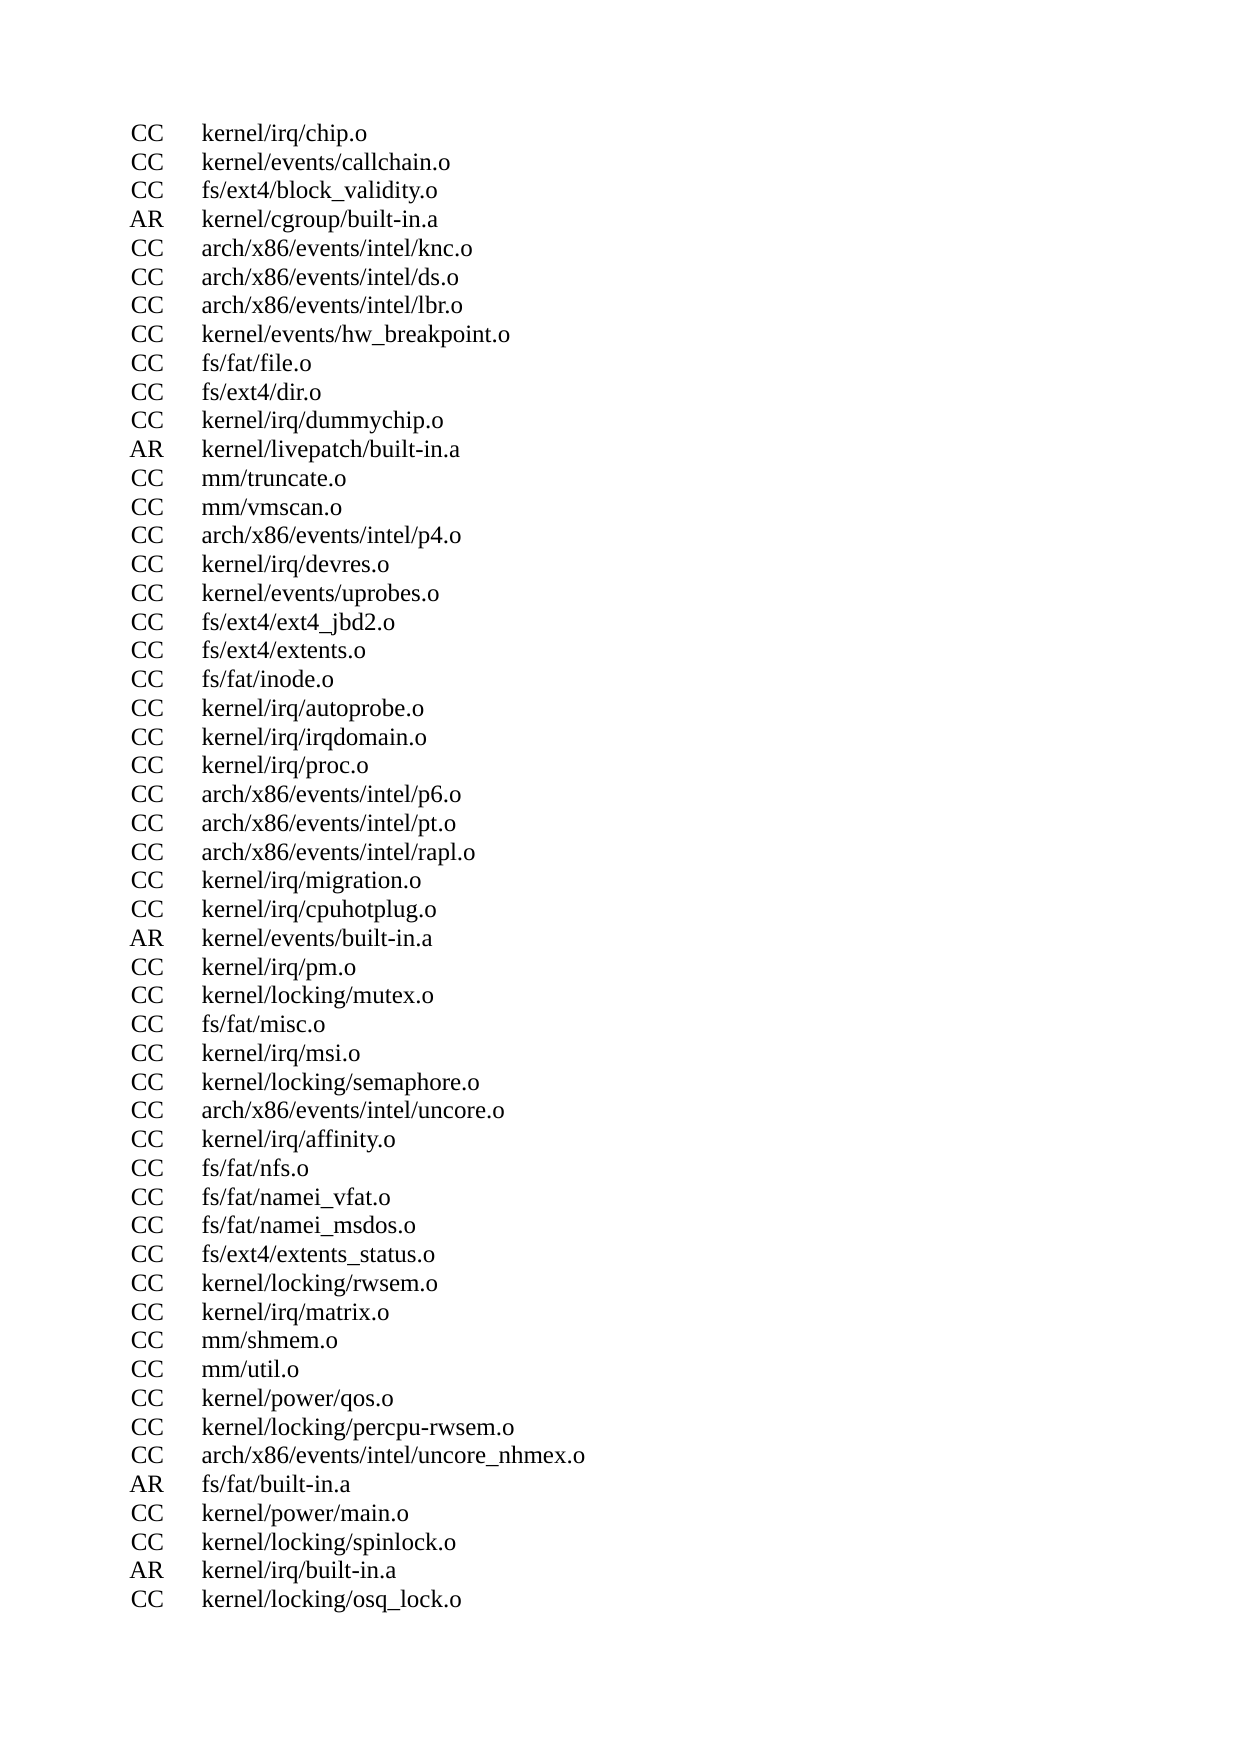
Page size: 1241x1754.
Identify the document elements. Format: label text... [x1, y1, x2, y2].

text CC kernel/irq/matrix.o [118, 1297, 1122, 1326]
text CC arch/x86/events/intel/ds.o [118, 262, 1122, 291]
text CC kernel/locking/osq_lock.o [118, 1584, 1122, 1613]
text CC kernel/irq/chip.o [118, 118, 1122, 147]
text CC kernel/power/qos.o [118, 1383, 1122, 1412]
text CC fs/ext4/block_validity.o [118, 176, 1122, 204]
text CC kernel/locking/rwsem.o [118, 1268, 1122, 1297]
text CC fs/ext4/dir.o [118, 377, 1122, 406]
text CC fs/ext4/ext4_jbd2.o [118, 607, 1122, 636]
text CC kernel/irq/dummychip.o [118, 406, 1122, 434]
text CC kernel/irq/migration.o [118, 866, 1122, 894]
text CC kernel/irq/pm.o [118, 952, 1122, 981]
text AR kernel/irq/built-in.a [118, 1556, 1122, 1584]
text CC kernel/irq/devres.o [118, 549, 1122, 578]
text CC fs/fat/file.o [118, 348, 1122, 377]
text CC kernel/locking/mutex.o [118, 981, 1122, 1009]
text CC fs/fat/nfs.o [118, 1153, 1122, 1182]
text CC fs/fat/misc.o [118, 1009, 1122, 1038]
text CC kernel/irq/cpuhotplug.o [118, 894, 1122, 923]
text CC arch/x86/events/intel/uncore.o [118, 1096, 1122, 1124]
text CC arch/x86/events/intel/uncore_nhmex.o [118, 1441, 1122, 1469]
text CC fs/fat/namei_vfat.o [118, 1182, 1122, 1211]
text CC fs/fat/namei_msdos.o [118, 1211, 1122, 1239]
text CC kernel/locking/semaphore.o [118, 1067, 1122, 1096]
text CC kernel/irq/msi.o [118, 1038, 1122, 1067]
text CC kernel/irq/proc.o [118, 751, 1122, 779]
text CC kernel/irq/affinity.o [118, 1124, 1122, 1153]
text CC arch/x86/events/intel/rapl.o [118, 837, 1122, 866]
text CC mm/truncate.o [118, 463, 1122, 492]
text AR kernel/livepatch/built-in.a [118, 434, 1122, 463]
text AR fs/fat/built-in.a [118, 1469, 1122, 1498]
text CC mm/shmem.o [118, 1326, 1122, 1354]
text CC fs/fat/inode.o [118, 664, 1122, 693]
text CC kernel/irq/autoprobe.o [118, 693, 1122, 722]
text CC mm/vmscan.o [118, 492, 1122, 521]
text CC kernel/irq/irqdomain.o [118, 722, 1122, 751]
text CC fs/ext4/extents_status.o [118, 1239, 1122, 1268]
text CC fs/ext4/extents.o [118, 636, 1122, 664]
text AR kernel/cgroup/built-in.a [118, 204, 1122, 233]
text CC arch/x86/events/intel/pt.o [118, 808, 1122, 837]
text CC mm/util.o [118, 1354, 1122, 1383]
text CC kernel/events/hw_breakpoint.o [118, 319, 1122, 348]
text CC kernel/events/uprobes.o [118, 578, 1122, 607]
text CC kernel/locking/percpu-rwsem.o [118, 1412, 1122, 1441]
text CC arch/x86/events/intel/knc.o [118, 233, 1122, 262]
text CC kernel/power/main.o [118, 1498, 1122, 1527]
text AR kernel/events/built-in.a [118, 923, 1122, 952]
text CC kernel/events/callchain.o [118, 147, 1122, 176]
text CC kernel/locking/spinlock.o [118, 1527, 1122, 1556]
text CC arch/x86/events/intel/p6.o [118, 779, 1122, 808]
text CC arch/x86/events/intel/p4.o [118, 521, 1122, 549]
text CC arch/x86/events/intel/lbr.o [118, 291, 1122, 319]
